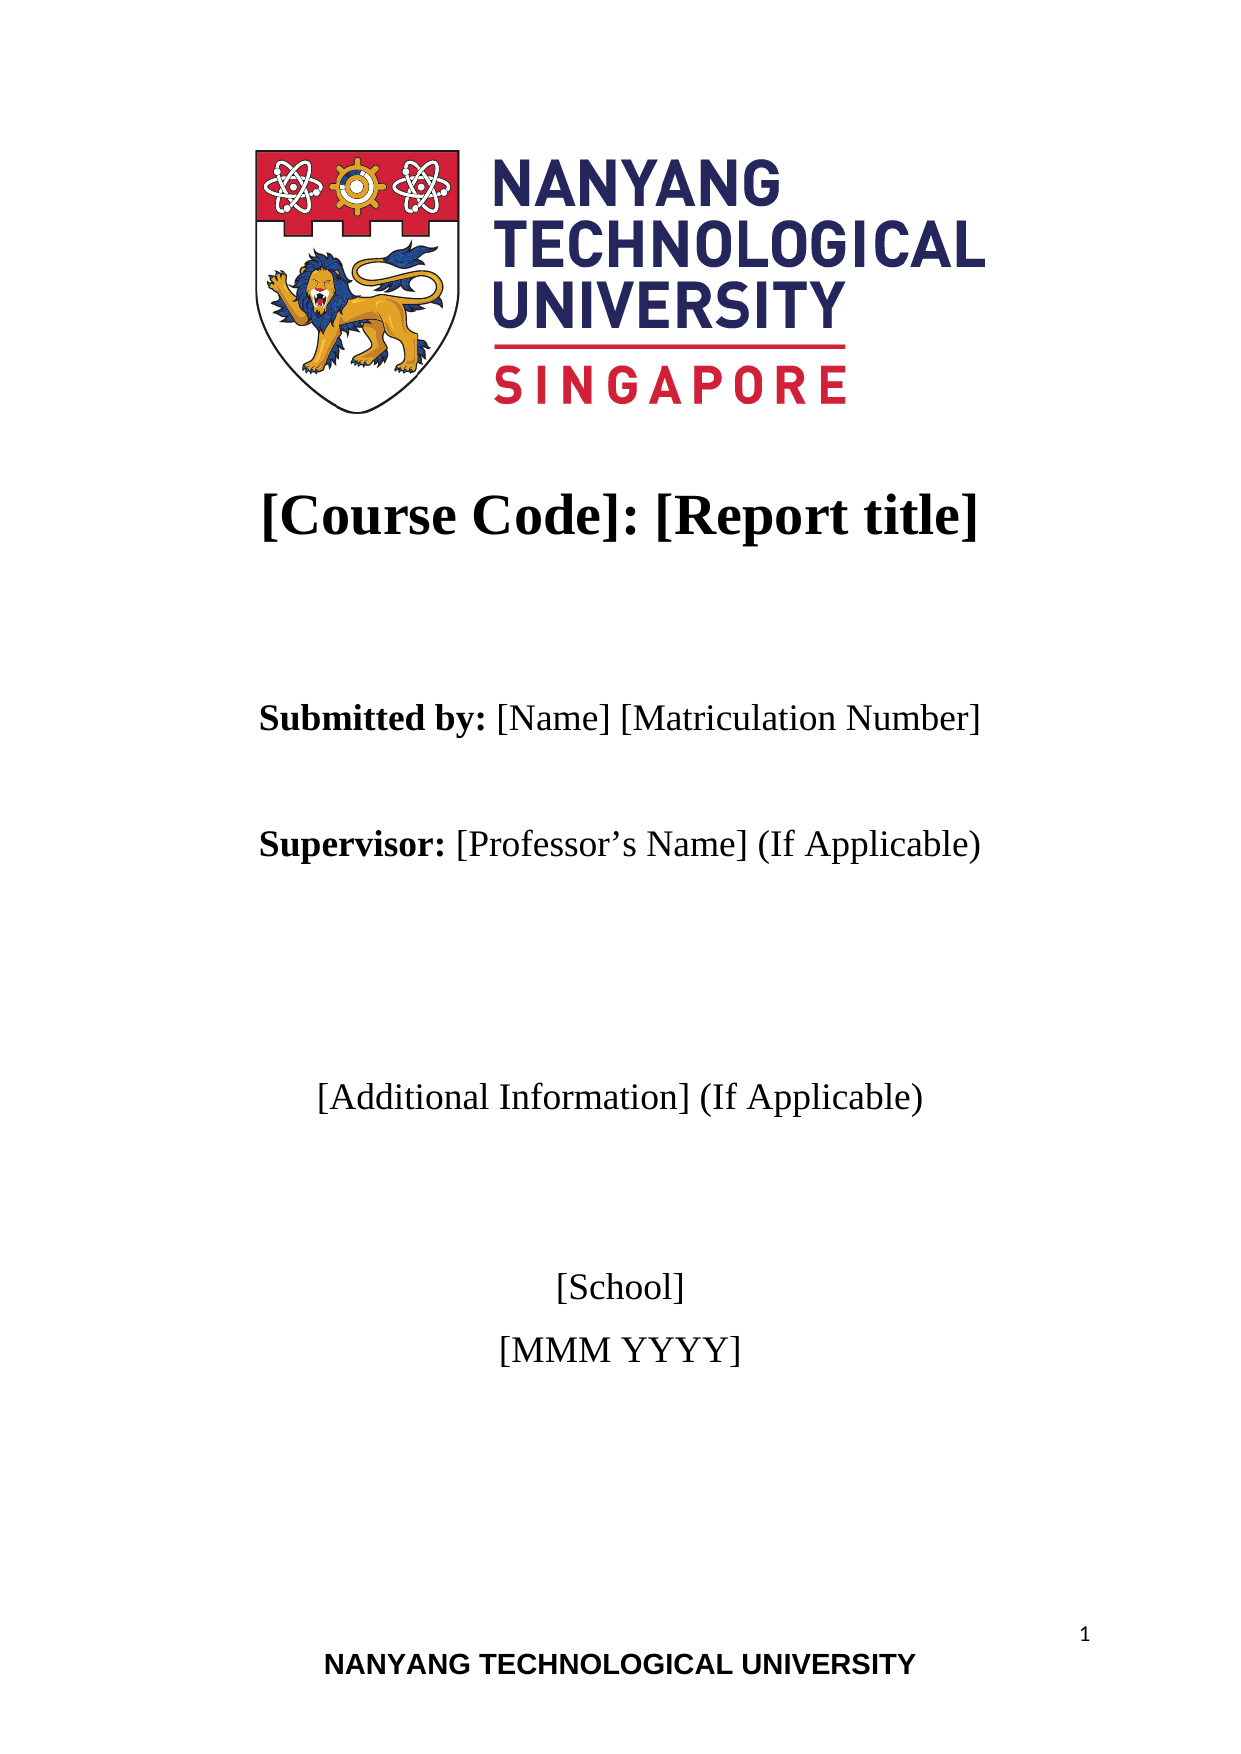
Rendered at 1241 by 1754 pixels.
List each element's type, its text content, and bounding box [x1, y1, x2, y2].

text [Course Code]: [Report title] [150, 480, 1090, 547]
text [MMM YYYY] [150, 1328, 1090, 1371]
text Supervisor: [Professor’s Name] (If Applicable) [150, 822, 1090, 865]
text [School] [150, 1264, 1090, 1307]
text [Additional Information] (If Applicable) [150, 1075, 1090, 1118]
text Submitted by: [Name] [Matriculation Number] [150, 695, 1090, 738]
picture [255, 150, 985, 414]
